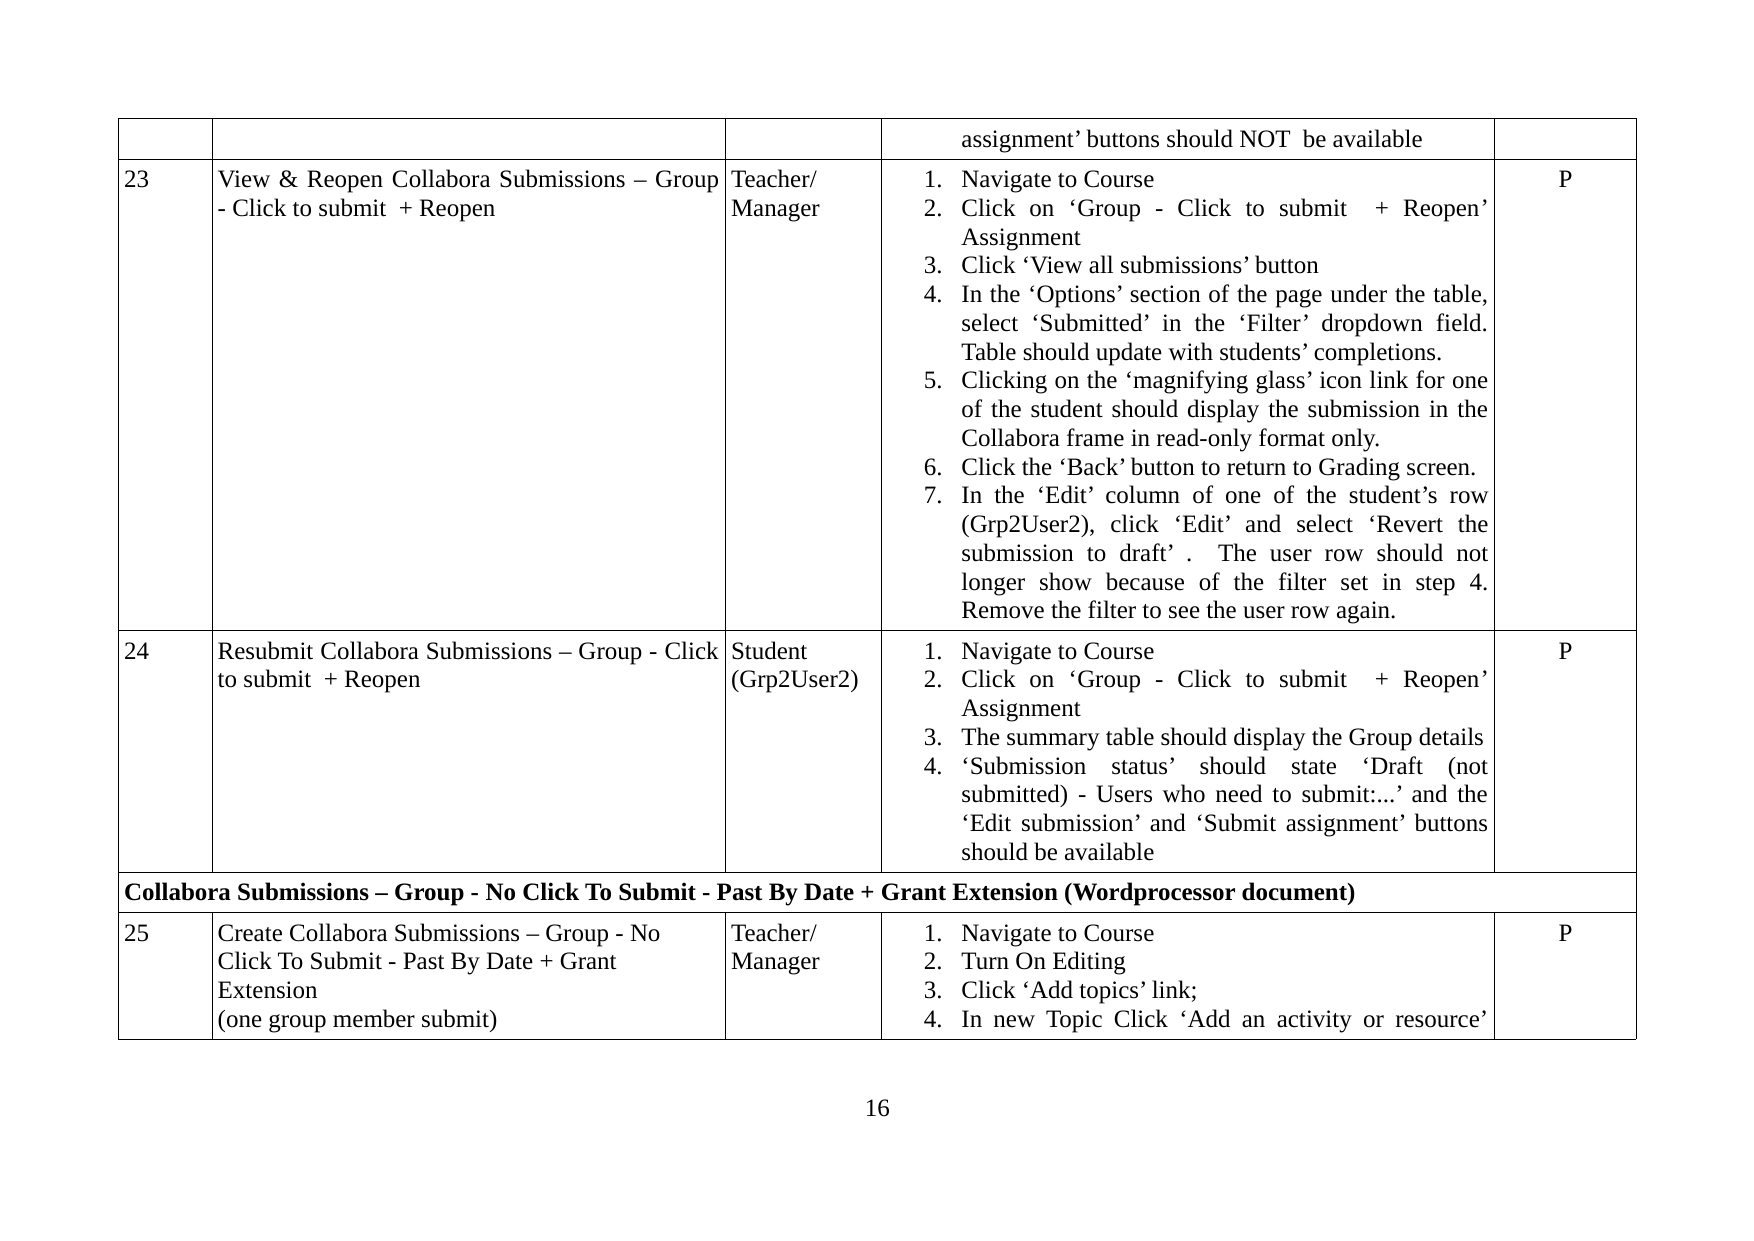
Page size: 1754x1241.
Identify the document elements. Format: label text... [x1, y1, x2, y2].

table_cell Collabora Submissions – Group - No Click To Submit - Past By Date + Grant Extension (Wordprocessor document) [119, 873, 1636, 912]
table_cell P [1495, 913, 1636, 1038]
table_cell Teacher/Manager [726, 913, 881, 1038]
table_cell Resubmit Collabora Submissions – Group - Click to submit + Reopen [213, 631, 725, 872]
table_cell [213, 119, 725, 158]
table_cell Navigate to Course Turn On Editing Click ‘Add topics’ link; In new Topic Click ‘Add an activity or resource’ link Select ‘Assignment’ Click ‘Add’ button. Fill in ‘Assignment name’ and ‘Description’ In the ‘Availability’ section, enable the ‘Cut-off date’ field Set the dates for the ‘Due date’, ‘Remind me to grade by’ and ‘Cut-off date’ to the next end of the month date i.e. the next 28/30 or 31 date. In the ‘Submission types’ section, enable ‘Collaborative submissions’ only In the ‘Submission types’ section, select ‘Wordprocessor document’ in the ‘Format (Collabora)’ dropdown In the ‘Submission types’ section, enter a filename without extension in the ‘Filename without extension (Collabora)’ text box In the ‘Group submission settings’ section, select ‘Yes’ in the ‘Students submit in groups’ dropdown In the ‘Group submission settings’ section, select ‘Yes’ in the ‘Require group to make submission’ dropdown field Click ‘Save and return to course’ button. New Assignment now in the course. [882, 913, 1494, 1038]
table_cell 23 [119, 160, 212, 630]
table_cell [119, 119, 212, 158]
table_cell P [1495, 160, 1636, 630]
table_cell 24 [119, 631, 212, 872]
table_cell View & Reopen Collabora Submissions – Group - Click to submit + Reopen [213, 160, 725, 630]
table_cell [1495, 119, 1636, 158]
table_cell Navigate to Course Click on ‘Group - Click to submit + Reopen’ Assignment The summary table should display the Group details ‘Submission status’ should state ‘Draft (not submitted) - Users who need to submit:...’ and the ‘Edit submission’ and ‘Submit assignment’ buttons should be available [882, 631, 1494, 872]
table_cell P [1495, 631, 1636, 872]
table_cell 25 [119, 913, 212, 1038]
table_cell Navigate to Course Click on ‘Group - Click to submit + Reopen’ Assignment Click ‘View all submissions’ button In the ‘Options’ section of the page under the table, select ‘Submitted’ in the ‘Filter’ dropdown field. Table should update with students’ completions. Clicking on the ‘magnifying glass’ icon link for one of the student should display the submission in the Collabora frame in read-only format only. Click the ‘Back’ button to return to Grading screen. In the ‘Edit’ column of one of the student’s row (Grp2User2), click ‘Edit’ and select ‘Revert the submission to draft’ . The user row should not longer show because of the filter set in step 4. Remove the filter to see the user row again. [882, 160, 1494, 630]
table_cell Student (Grp2User2) [726, 631, 881, 872]
table_cell [726, 119, 881, 158]
table_cell Create Collabora Submissions – Group - No Click To Submit - Past By Date + Grant Extension (one group member submit) [213, 913, 725, 1038]
table_cell Navigate to Course Click on ‘Group - Click to submit + Reopen’ Assignment The summary table should display the Group details ‘Submission status’ should state ‘Draft (not submitted) - Users who need to submit:...’ and the ‘Edit submission’ button should be available Click on ‘Edit submission’ button Edit the empty Collabora spreadsheet document Save changes to edited file Click ‘Save Changes’ button ‘Submission status’ should still state ‘Draft (not submitted) - Users who need to submit:...’ and the ‘Edit submission’ button should still be available Click ‘Submit assignment’ button Click ‘Yes’ to continue submission for grading ‘Submission status’ should state ‘‘Submitted for grading’ and the ‘Edit submission’ and ‘Submit assignment’ buttons should NOT be available [882, 119, 1494, 158]
table_cell Teacher/Manager [726, 160, 881, 630]
